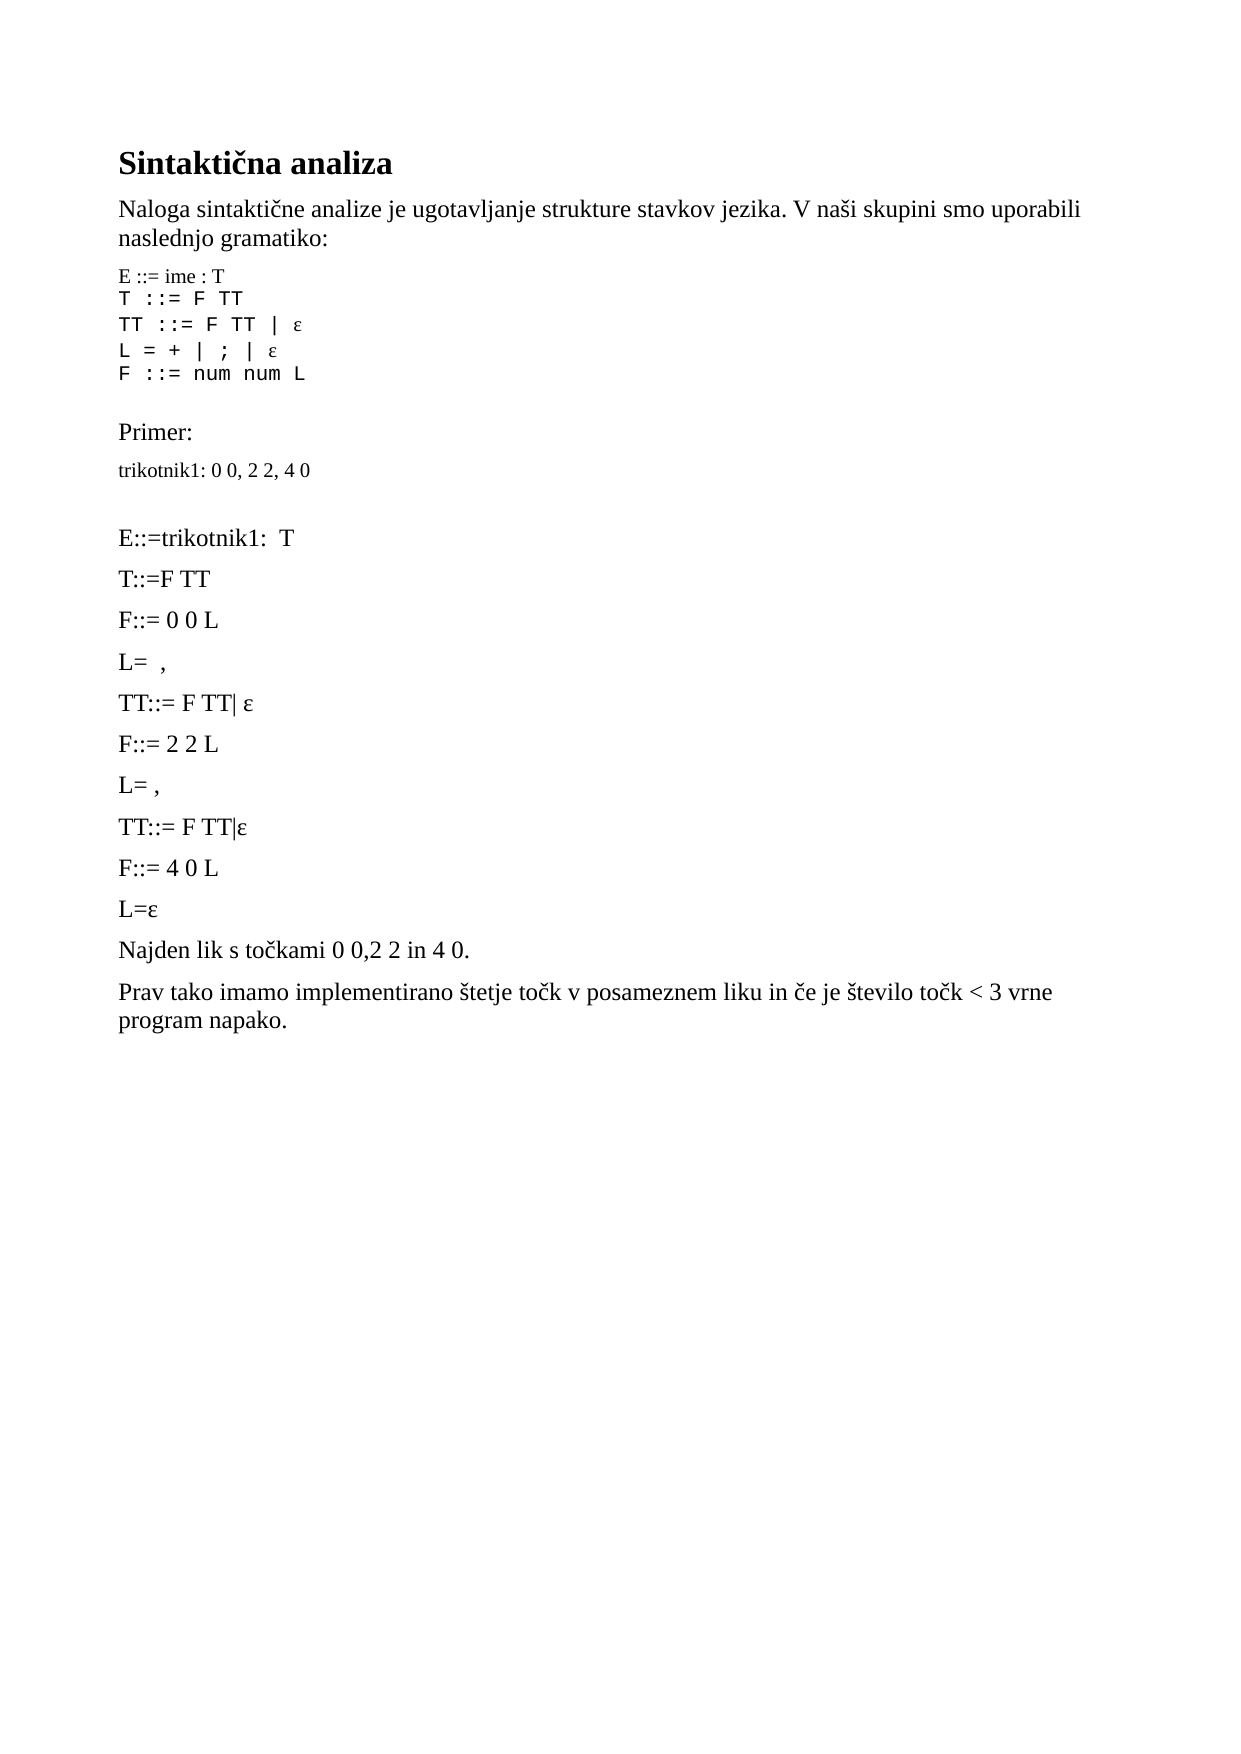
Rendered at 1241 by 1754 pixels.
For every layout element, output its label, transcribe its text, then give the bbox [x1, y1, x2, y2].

text T::=F TT [118, 564, 1122, 593]
text TT::= F TT| ε [118, 688, 1122, 717]
text Naloga sintaktične analize je ugotavljanje strukture stavkov jezika. V naši skupini smo uporabili naslednjo gramatiko: [118, 194, 1122, 252]
text T ::= F TT [118, 288, 1122, 312]
text F::= 0 0 L [118, 606, 1122, 634]
text F ::= num num L [118, 363, 1122, 387]
text L= , [118, 647, 1122, 676]
text F::= 4 0 L [118, 853, 1122, 882]
text F::= 2 2 L [118, 729, 1122, 758]
text trikotnik1: 0 0, 2 2, 4 0 [118, 458, 1122, 482]
subtitle Sintaktična analiza [118, 143, 1122, 182]
text E::=trikotnik1: T [118, 523, 1122, 552]
text TT::= F TT|ε [118, 812, 1122, 841]
text Primer: [118, 417, 1122, 445]
text E ::= ime : T [118, 264, 1122, 288]
text TT ::= F TT | ε [118, 312, 1122, 338]
text L=ε [118, 894, 1122, 923]
text Najden lik s točkami 0 0,2 2 in 4 0. [118, 936, 1122, 964]
text L = + | ; | ε [118, 338, 1122, 363]
text L= , [118, 771, 1122, 799]
text Prav tako imamo implementirano štetje točk v posameznem liku in če je število točk < 3 vrne program napako. [118, 977, 1122, 1034]
